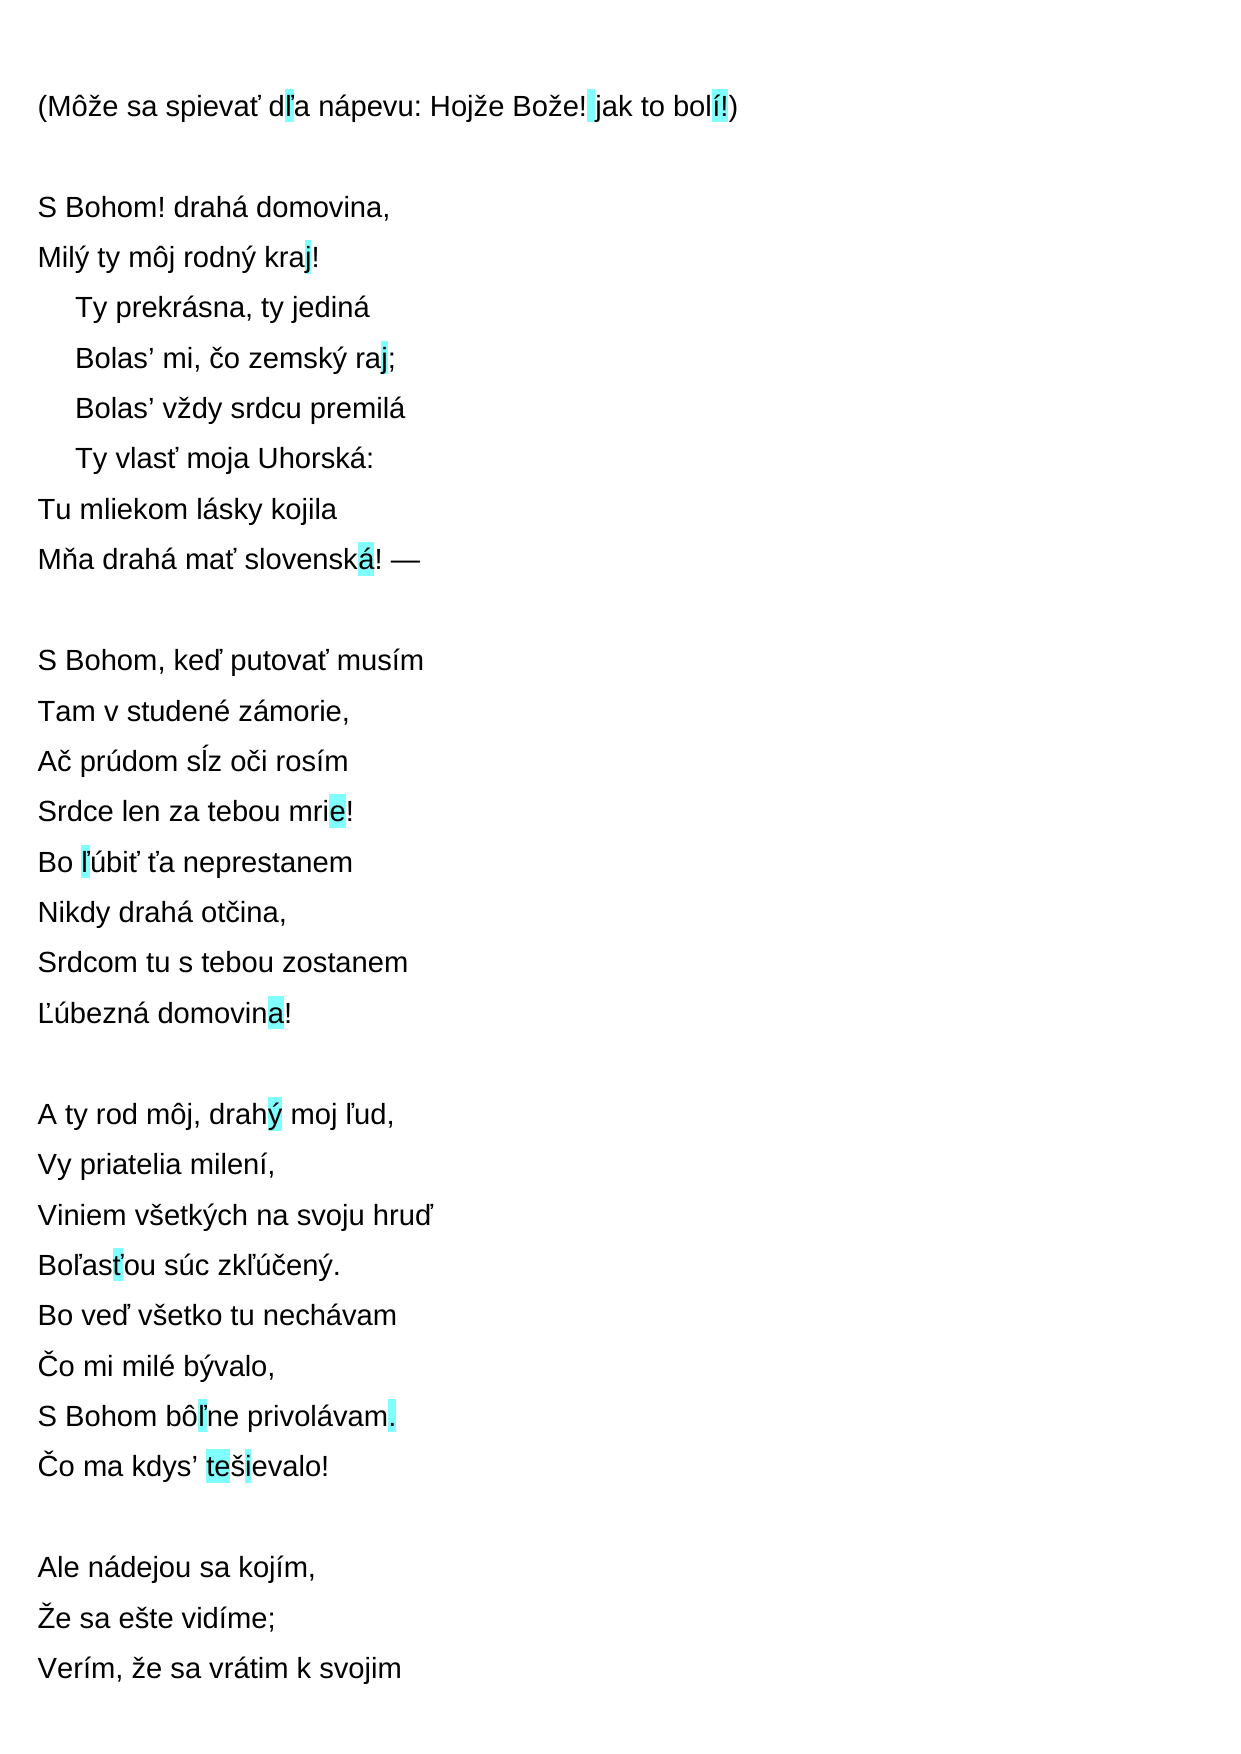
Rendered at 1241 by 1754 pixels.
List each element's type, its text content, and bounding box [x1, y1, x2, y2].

text Ty prekrásna, ty jediná [37, 291, 1130, 324]
text Čo mi milé bývalo, [37, 1348, 1130, 1382]
text Nikdy drahá otčina, [37, 895, 1130, 928]
text Bolas’ vždy srdcu premilá [37, 391, 1130, 425]
text Bo veď všetko tu nechávam [37, 1298, 1130, 1332]
text Bolas’ mi, čo zemský raj; [37, 341, 1130, 374]
text Ty vlasť moja Uhorská: [37, 441, 1130, 475]
text Viniem všetkých na svoju hruď [37, 1198, 1130, 1231]
text Milý ty môj rodný kraj! [37, 240, 1130, 274]
text Mňa drahá mať slovenská! — [37, 542, 1130, 576]
text S Bohom bôľne privolávam. [37, 1399, 1130, 1432]
text Čo ma kdys’ tešievalo! [37, 1449, 1130, 1483]
text Ač prúdom sĺz oči rosím [37, 744, 1130, 778]
text Bo ľúbiť ťa neprestanem [37, 845, 1130, 878]
text A ty rod môj, drahý moj ľud, [37, 1097, 1130, 1131]
text Verím, že sa vrátim k svojim [37, 1651, 1130, 1685]
text Srdcom tu s tebou zostanem [37, 945, 1130, 979]
text Srdce len za tebou mrie! [37, 794, 1130, 828]
text Boľasťou súc zkľúčený. [37, 1248, 1130, 1281]
text Ale nádejou sa kojím, [37, 1551, 1130, 1584]
text (Môže sa spievať dľa nápevu: Hojže Bože! jak to bolí!) [37, 88, 1130, 122]
text Tu mliekom lásky kojila [37, 492, 1130, 525]
text Že sa ešte vidíme; [37, 1601, 1130, 1634]
text Tam v studené zámorie, [37, 694, 1130, 727]
text S Bohom, keď putovať musím [37, 643, 1130, 677]
text Vy priatelia milení, [37, 1147, 1130, 1181]
text Ľúbezná domovina! [37, 996, 1130, 1029]
text S Bohom! drahá domovina, [37, 190, 1130, 223]
